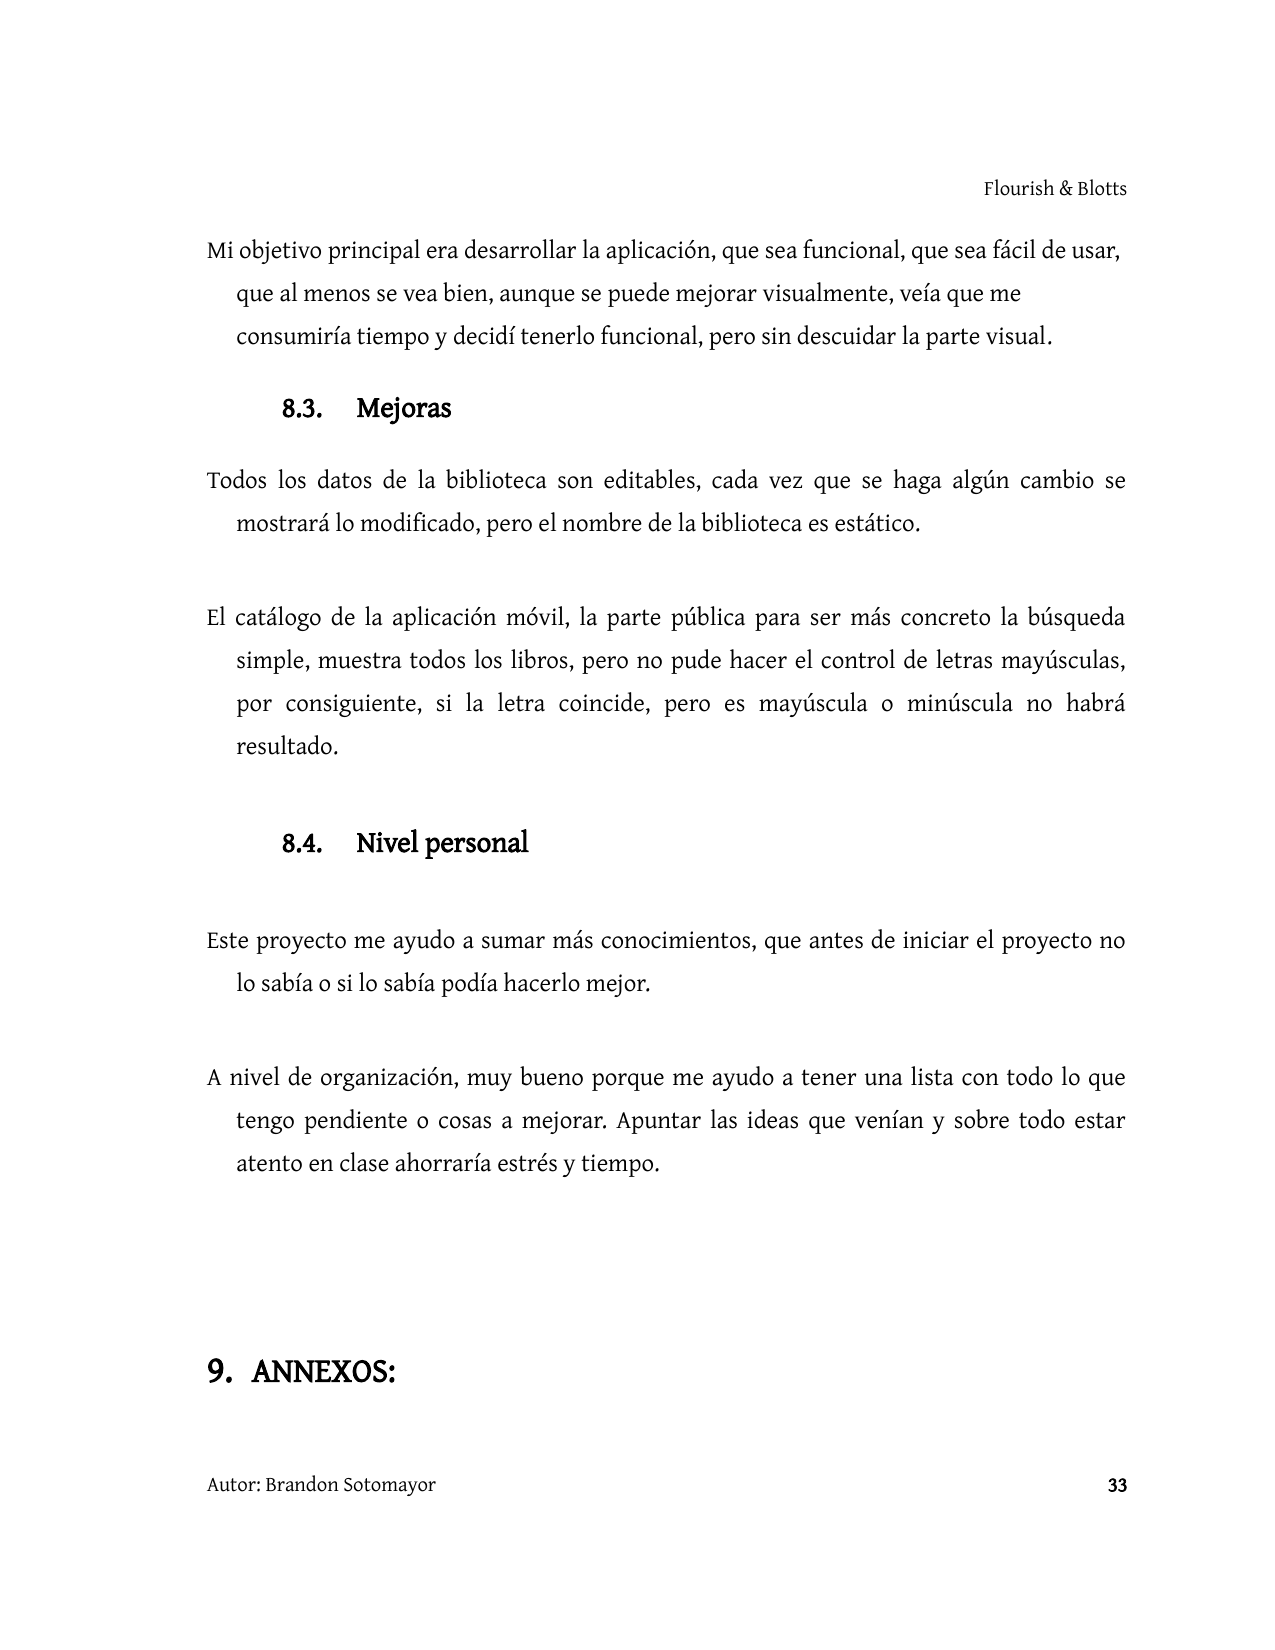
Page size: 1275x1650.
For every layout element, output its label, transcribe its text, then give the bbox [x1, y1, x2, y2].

text Mi objetivo principal era desarrollar la aplicación, que sea funcional, que sea fácil de usar, que al menos se vea bien, aunque se puede mejorar visualmente, veía que me consumiría tiempo y decidí tenerlo funcional, pero sin descuidar la parte visual. [207, 236, 1127, 351]
list Mejoras [282, 391, 1127, 424]
list Nivel personal [282, 826, 1127, 859]
text Todos los datos de la biblioteca son editables, cada vez que se haga algún cambio se mostrará lo modificado, pero el nombre de la biblioteca es estático. [207, 466, 1127, 538]
list ANNEXOS: [207, 1348, 1127, 1435]
text Este proyecto me ayudo a sumar más conocimientos, que antes de iniciar el proyecto no lo sabía o si lo sabía podía hacerlo mejor. [207, 926, 1127, 998]
text El catálogo de la aplicación móvil, la parte pública para ser más concreto la búsqueda simple, muestra todos los libros, pero no pude hacer el control de letras mayúsculas, por consiguiente, si la letra coincide, pero es mayúscula o minúscula no habrá resultado. [207, 603, 1127, 761]
text A nivel de organización, muy bueno porque me ayudo a tener una lista con todo lo que tengo pendiente o cosas a mejorar. Apuntar las ideas que venían y sobre todo estar atento en clase ahorraría estrés y tiempo. [207, 1063, 1127, 1178]
